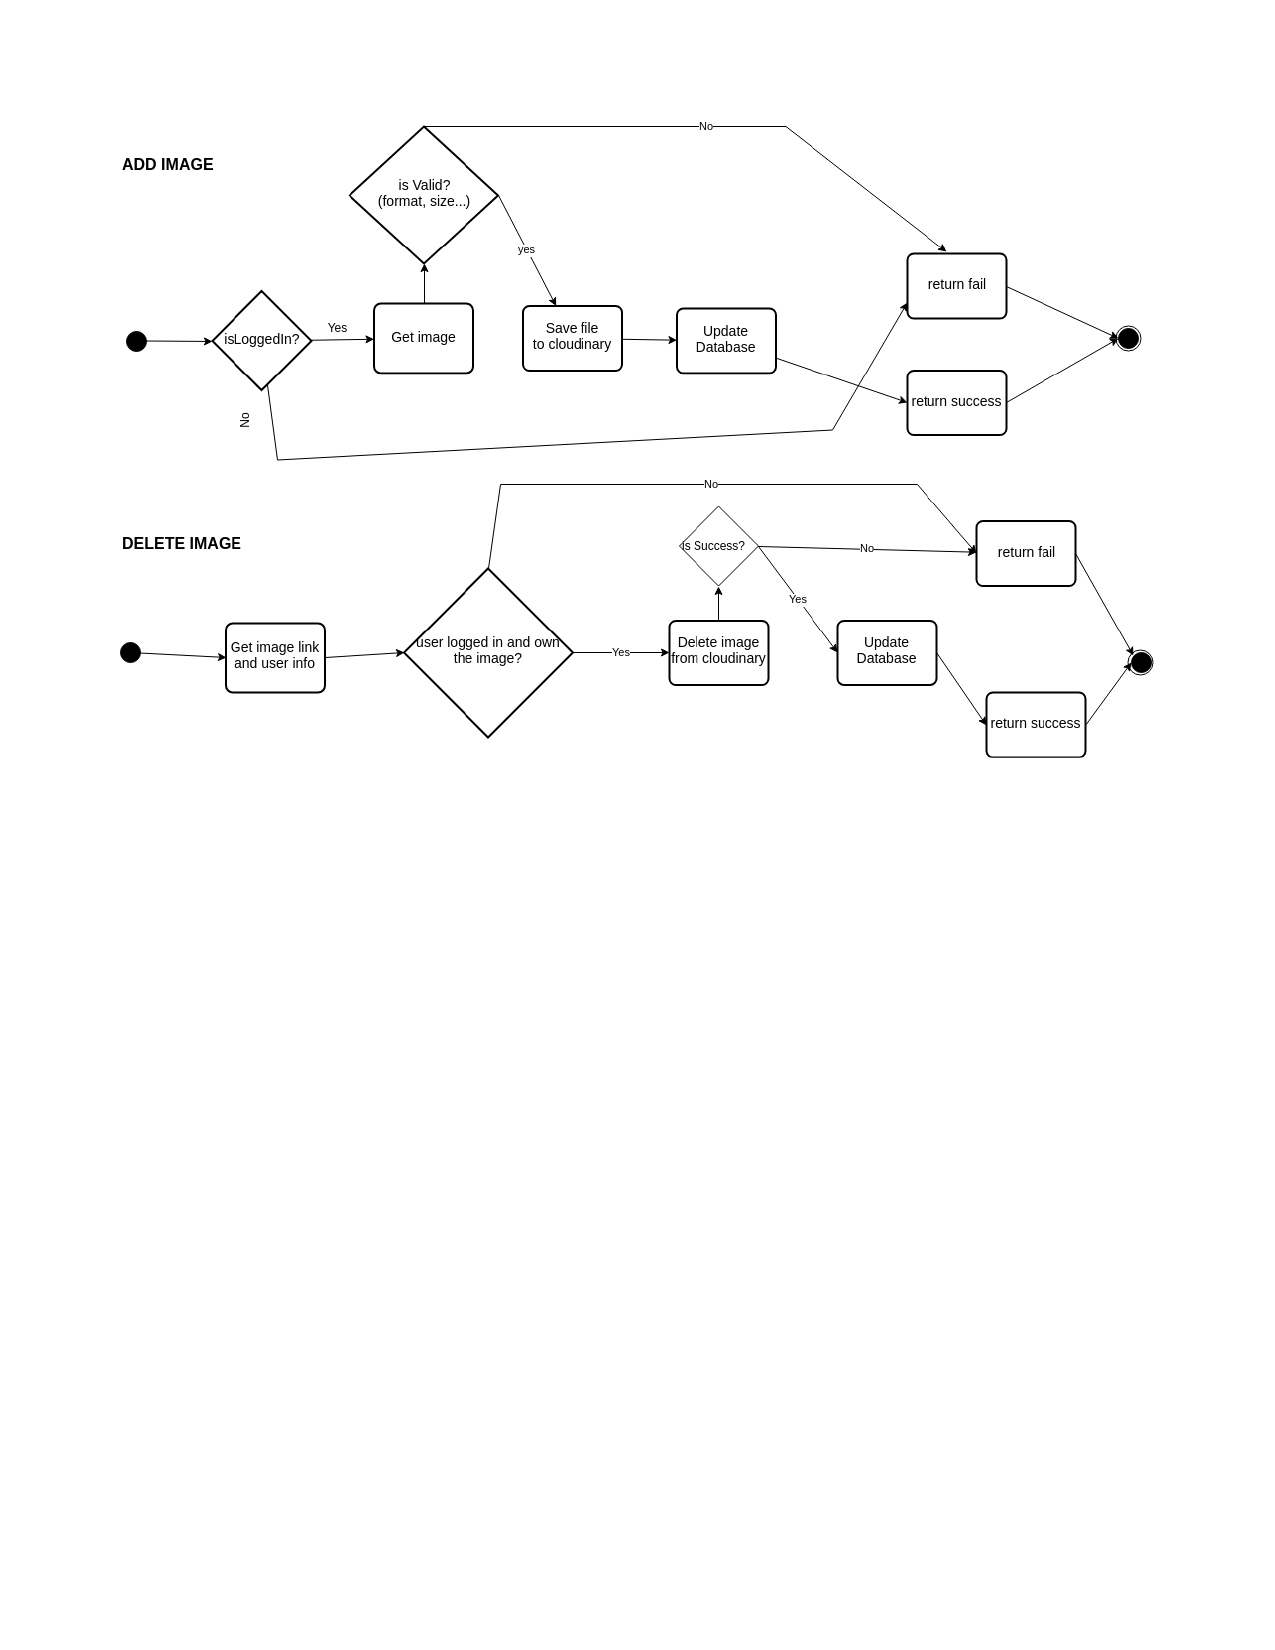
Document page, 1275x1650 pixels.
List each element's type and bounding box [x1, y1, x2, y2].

picture [119, 120, 1159, 758]
